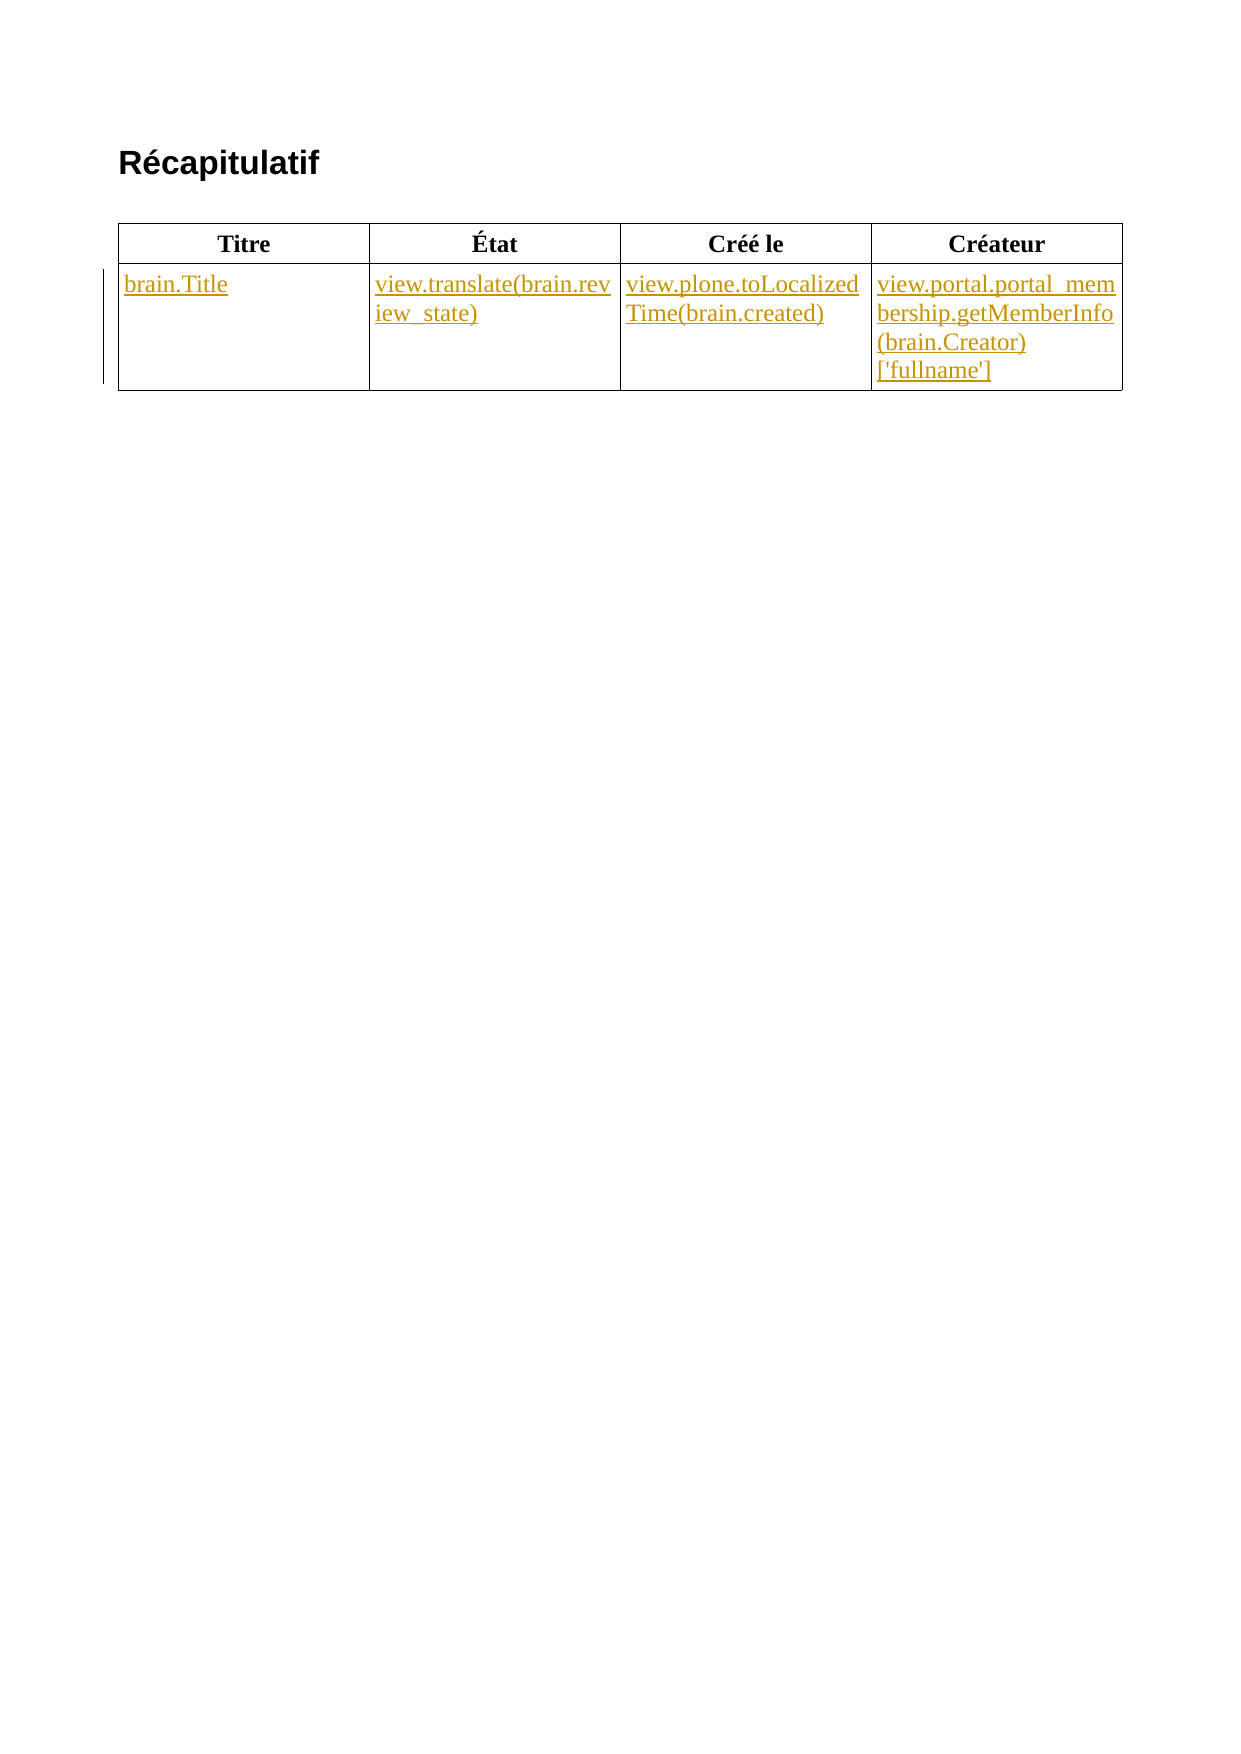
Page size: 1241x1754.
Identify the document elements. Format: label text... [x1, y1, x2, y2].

table_cell view.portal.portal_membership.getMemberInfo(brain.Creator)['fullname'] [872, 264, 1122, 390]
table_cell view.plone.toLocalizedTime(brain.created) [621, 264, 871, 390]
table_header État [370, 224, 620, 263]
table_header Créateur [872, 224, 1122, 263]
table_cell brain.Title [119, 264, 369, 390]
table_header Titre [119, 224, 369, 263]
table_header Créé le [621, 224, 871, 263]
subtitle Récapitulatif [118, 143, 1122, 182]
table_cell view.translate(brain.review_state) [370, 264, 620, 390]
